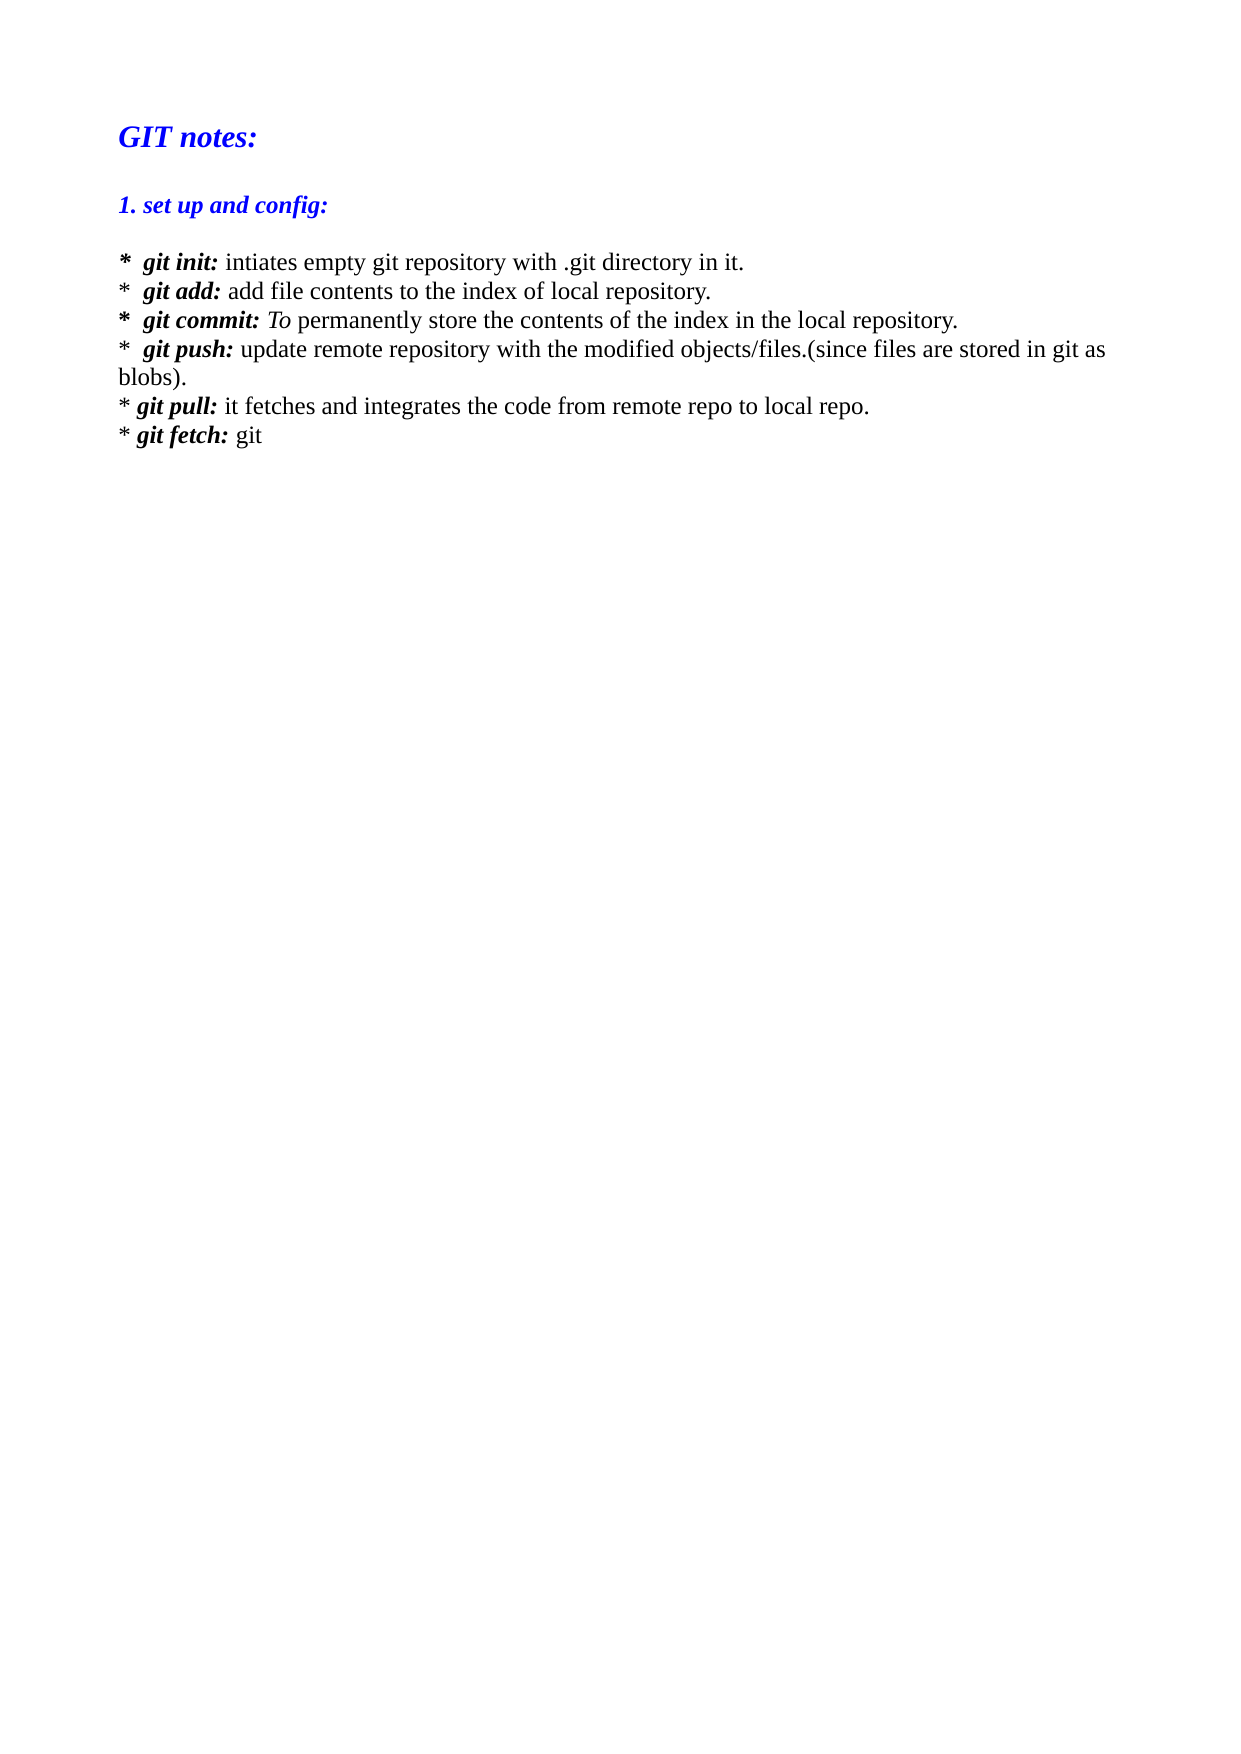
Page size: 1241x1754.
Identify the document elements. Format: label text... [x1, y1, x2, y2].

text 1. set up and config: [118, 190, 1122, 219]
text * git push: update remote repository with the modified objects/files.(since files are stored in git as blobs). [118, 334, 1122, 391]
text * git add: add file contents to the index of local repository. [118, 276, 1122, 305]
text GIT notes: [118, 118, 1122, 154]
text * git pull: it fetches and integrates the code from remote repo to local repo. [118, 391, 1122, 420]
text * git fetch: git [118, 420, 1122, 449]
text * git init: intiates empty git repository with .git directory in it. [118, 247, 1122, 276]
text * git commit: To permanently store the contents of the index in the local repository. [118, 305, 1122, 334]
